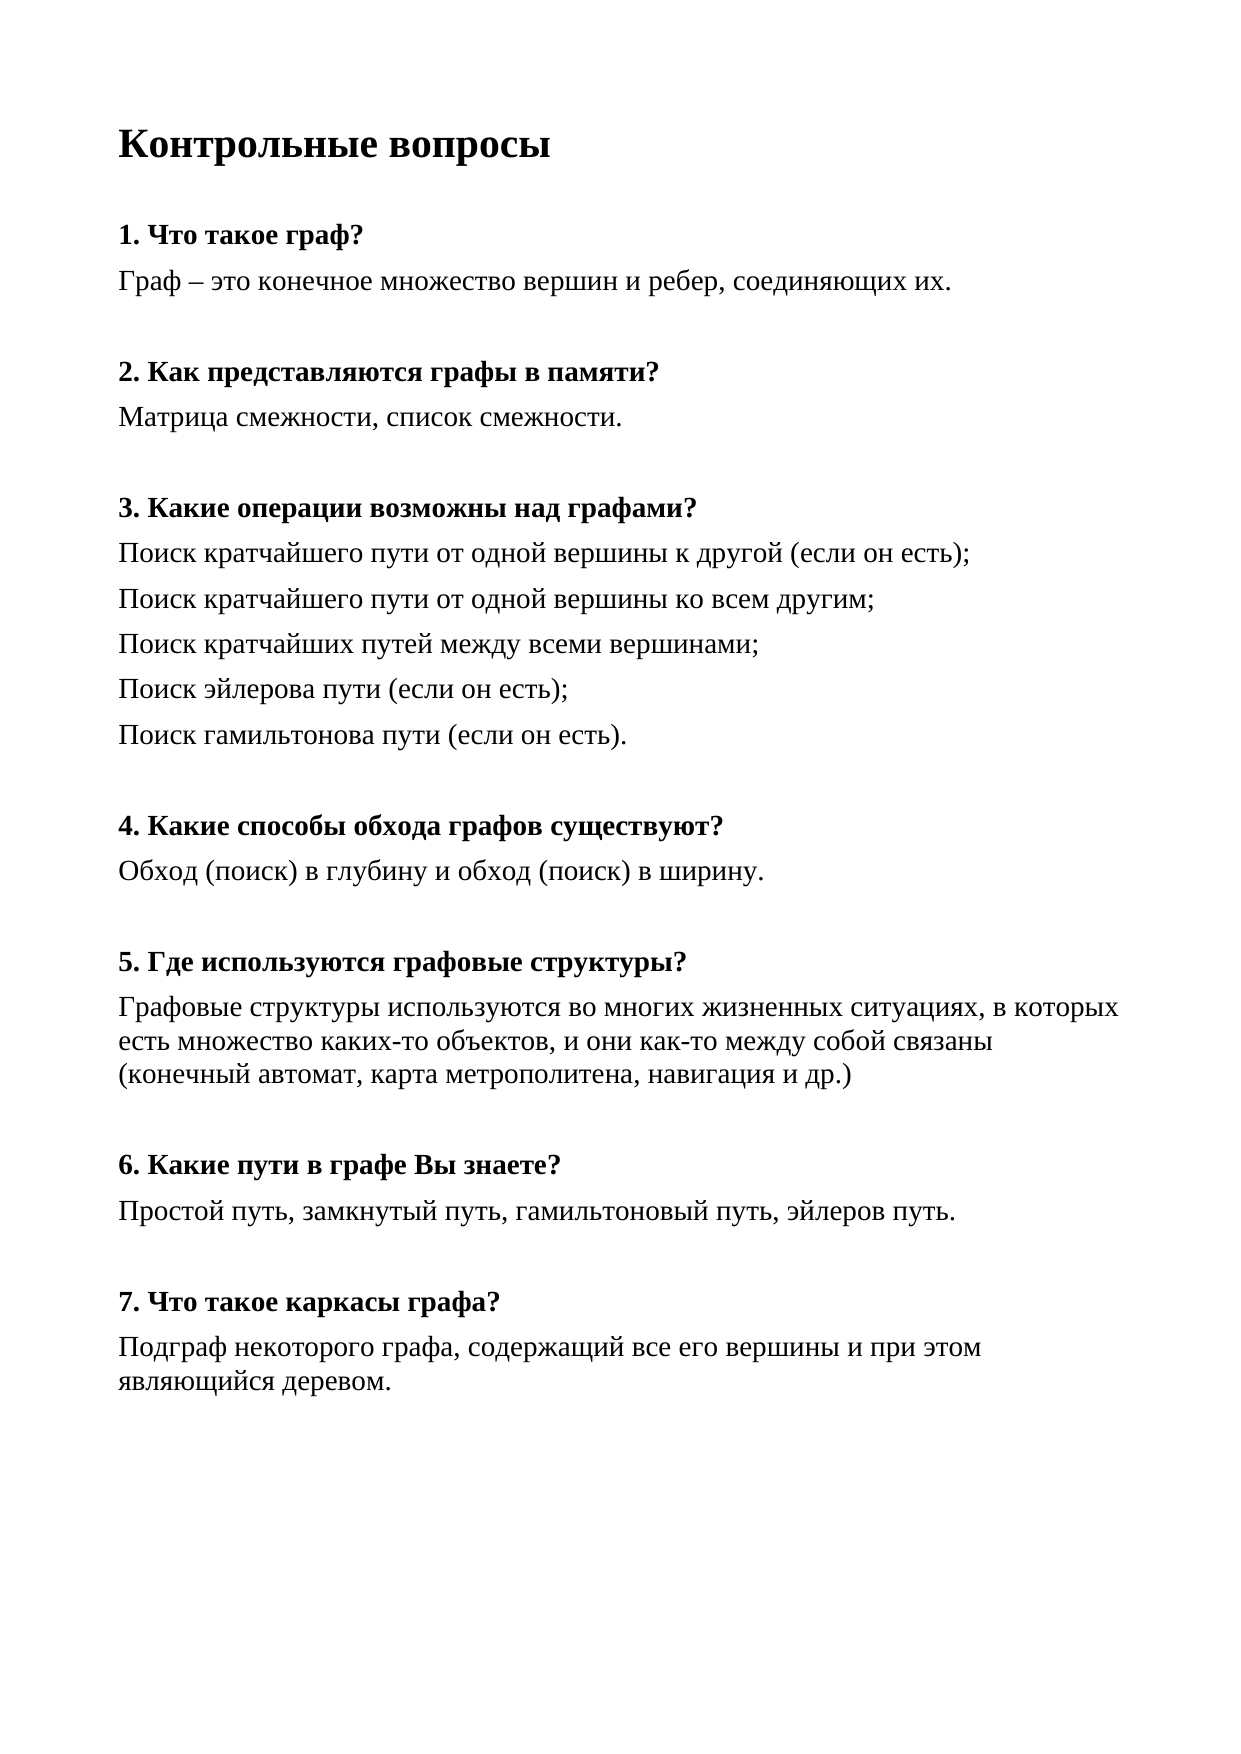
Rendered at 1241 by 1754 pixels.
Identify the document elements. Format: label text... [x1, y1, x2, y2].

text Поиск кратчайших путей между всеми вершинами; [118, 626, 1122, 660]
text Подграф некоторого графа, содержащий все его вершины и при этом являющийся деревом. [118, 1329, 1122, 1396]
text 5. Где используются графовые структуры? [118, 944, 1122, 978]
text 4. Какие способы обхода графов существуют? [118, 808, 1122, 841]
text 3. Какие операции возможны над графами? [118, 490, 1122, 523]
text Обход (поиск) в глубину и обход (поиск) в ширину. [118, 853, 1122, 887]
text Поиск эйлерова пути (если он есть); [118, 672, 1122, 705]
text Поиск кратчайшего пути от одной вершины ко всем другим; [118, 581, 1122, 614]
text 7. Что такое каркасы графа? [118, 1284, 1122, 1317]
text 6. Какие пути в графе Вы знаете? [118, 1147, 1122, 1181]
text Простой путь, замкнутый путь, гамильтоновый путь, эйлеров путь. [118, 1193, 1122, 1226]
text Контрольные вопросы [118, 118, 1122, 166]
text Поиск кратчайшего пути от одной вершины к другой (если он есть); [118, 535, 1122, 569]
text Граф – это конечное множество вершин и ребер, соединяющих их. [118, 263, 1122, 296]
text Графовые структуры используются во многих жизненных ситуациях, в которых есть множество каких-то объектов, и они как-то между собой связаны (конечный автомат, карта метрополитена, навигация и др.) [118, 989, 1122, 1090]
text Поиск гамильтонова пути (если он есть). [118, 717, 1122, 751]
text 1. Что такое граф? [118, 217, 1122, 251]
text Матрица смежности, список смежности. [118, 399, 1122, 433]
text 2. Как представляются графы в памяти? [118, 354, 1122, 387]
